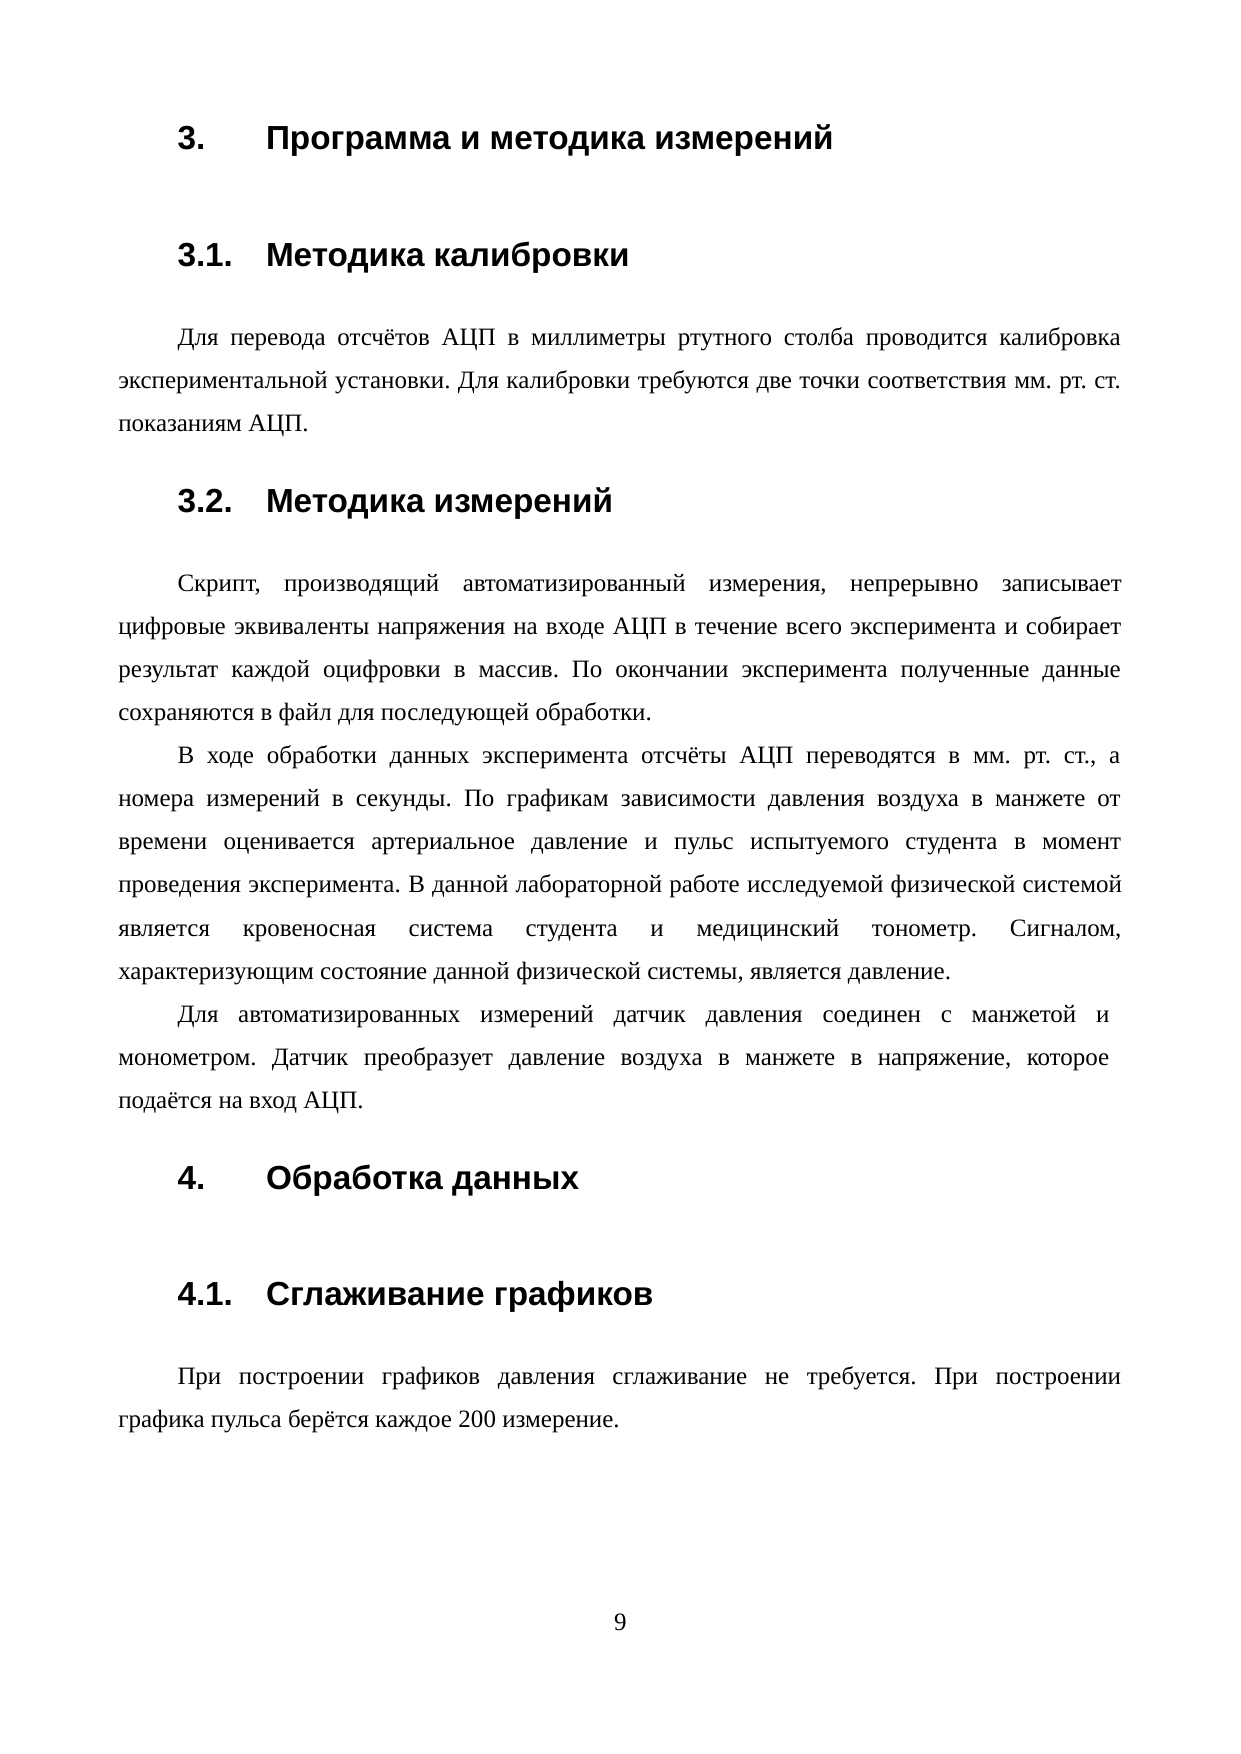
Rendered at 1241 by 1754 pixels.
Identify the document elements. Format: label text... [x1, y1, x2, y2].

subtitle Сглаживание графиков [118, 1274, 1122, 1313]
text Для перевода отсчётов АЦП в миллиметры ртутного столба проводится калибровка экспериментальной установки. Для калибровки требуются две точки соответствия мм. рт. ст. показаниям АЦП. [118, 322, 1122, 437]
text В ходе обработки данных эксперимента отсчёты АЦП переводятся в мм. рт. ст., а номера измерений в секунды. По графикам зависимости давления воздуха в манжете от времени оценивается артериальное давление и пульс испытуемого студента в момент проведения эксперимента. В данной лабораторной работе исследуемой физической системой является кровеносная система студента и медицинский тонометр. Сигналом, характеризующим состояние данной физической системы, является давление. [118, 740, 1122, 984]
subtitle Методика калибровки [118, 235, 1122, 273]
subtitle Методика измерений [118, 481, 1122, 519]
text Скрипт, производящий автоматизированный измерения, непрерывно записывает цифровые эквиваленты напряжения на входе АЦП в течение всего эксперимента и собирает результат каждой оцифровки в массив. По окончании эксперимента полученные данные сохраняются в файл для последующей обработки. [118, 568, 1122, 726]
text Для автоматизированных измерений датчик давления соединен с манжетой и монометром. Датчик преобразует давление воздуха в манжете в напряжение, которое подаётся на вход АЦП. [118, 999, 1110, 1114]
text При построении графиков давления сглаживание не требуется. При построении графика пульса берётся каждое 200 измерение. [118, 1361, 1122, 1433]
subtitle Программа и методика измерений [118, 118, 1122, 157]
subtitle Обработка данных [118, 1158, 1122, 1196]
